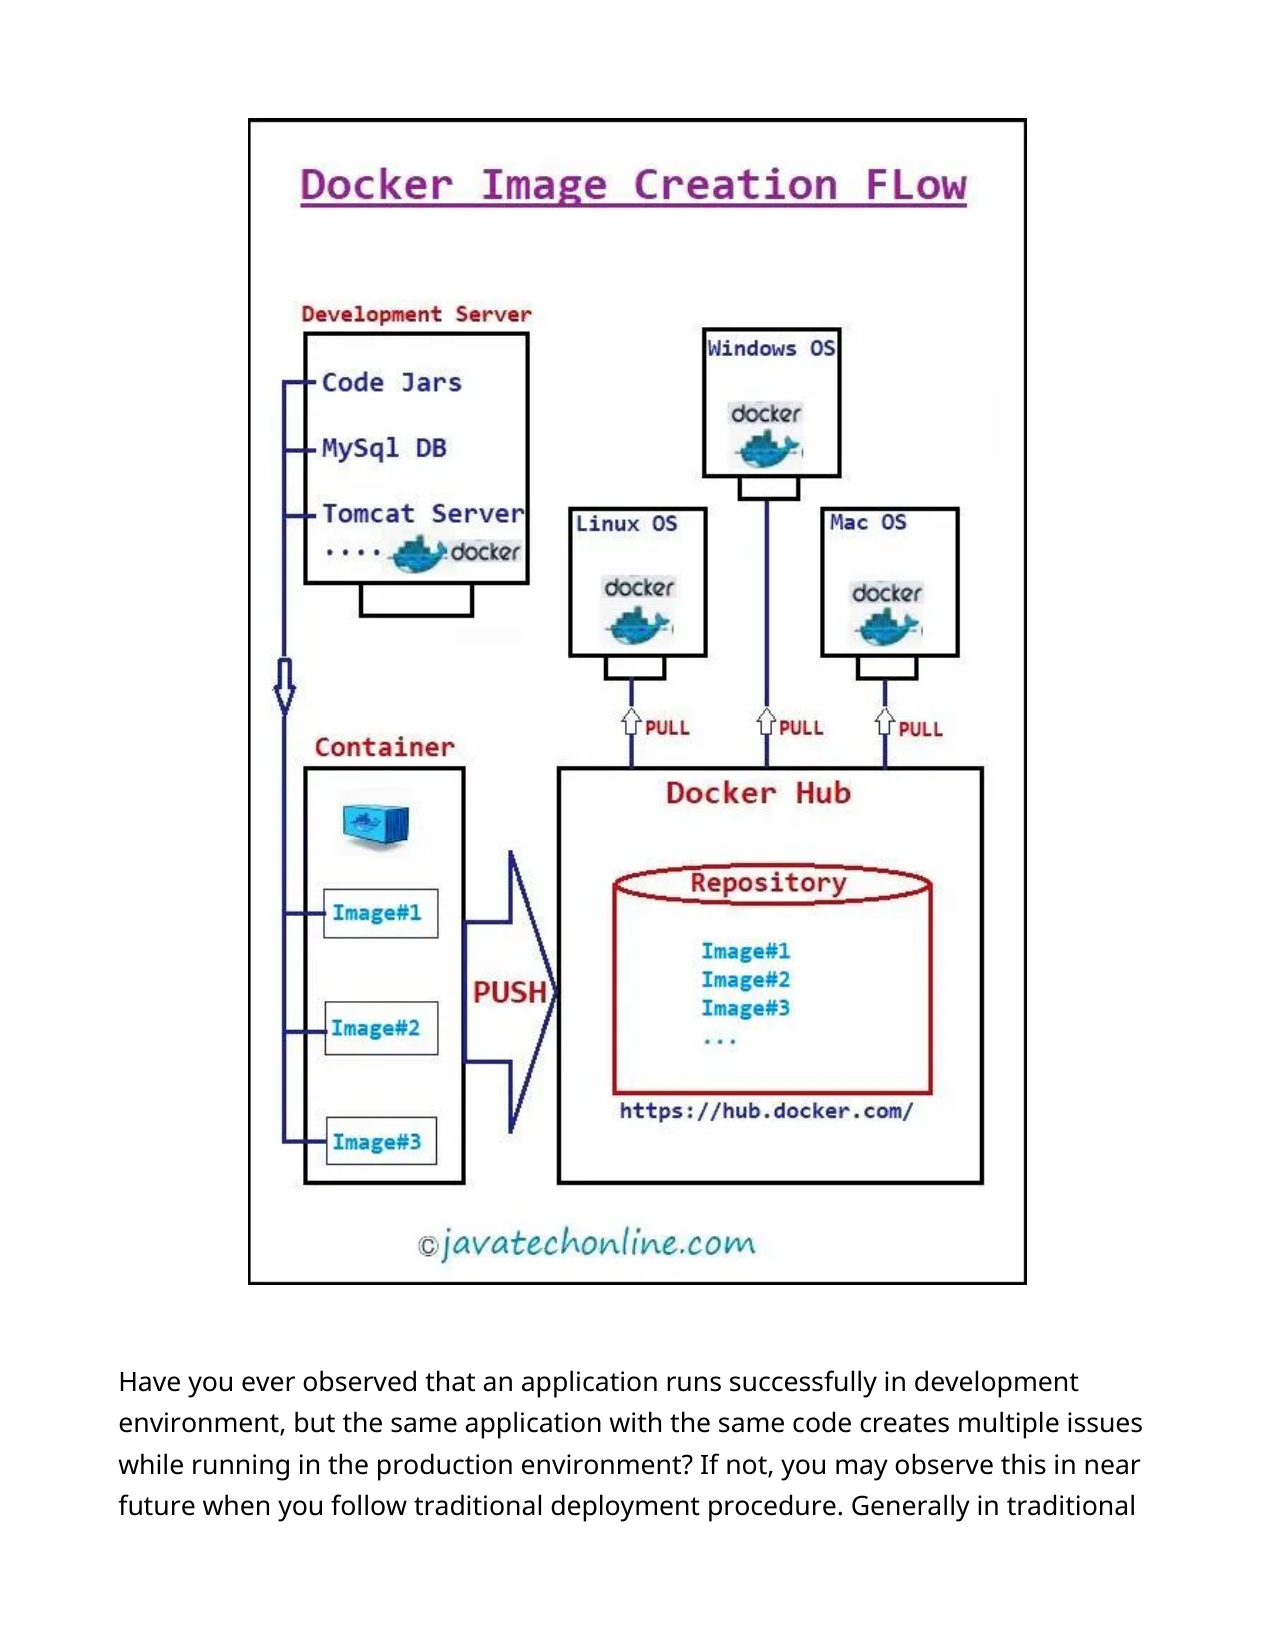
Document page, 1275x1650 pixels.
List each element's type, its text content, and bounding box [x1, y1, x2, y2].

picture [248, 118, 1027, 1285]
text Have you ever observed that an application runs successfully in development environment, but the same application with the same code creates multiple issues while running in the production environment? If not, you may observe this in near future when you follow traditional deployment procedure. Generally in traditional [118, 1363, 1157, 1523]
